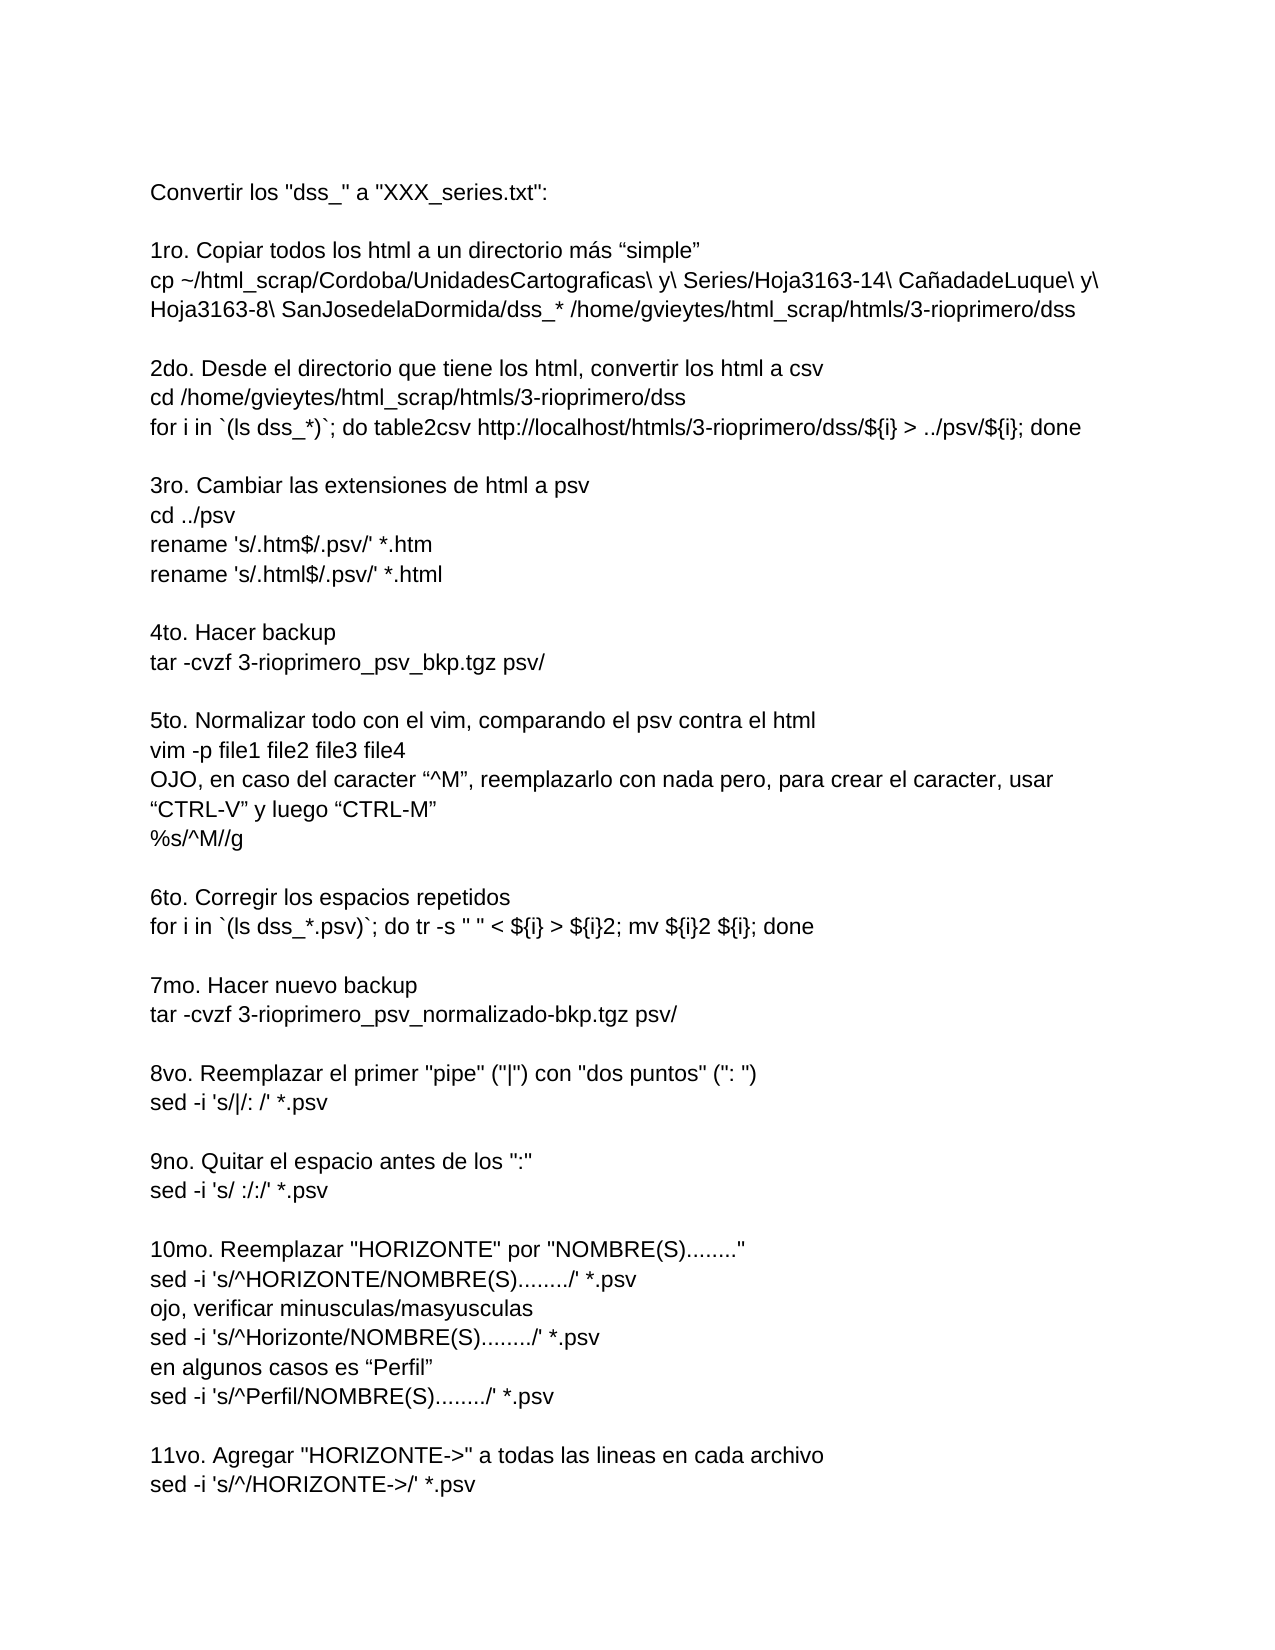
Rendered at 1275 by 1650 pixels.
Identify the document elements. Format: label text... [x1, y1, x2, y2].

text sed -i 's/ :/:/' *.psv [150, 1178, 1125, 1204]
text Convertir los "dss_" a "XXX_series.txt": [150, 179, 1125, 205]
text for i in `(ls dss_*)`; do table2csv http://localhost/htmls/3-rioprimero/dss/${i} > ../psv/${i}; done [150, 414, 1125, 440]
text tar -cvzf 3-rioprimero_psv_normalizado-bkp.tgz psv/ [150, 1002, 1125, 1027]
text 4to. Hacer backup [150, 620, 1125, 646]
text 2do. Desde el directorio que tiene los html, convertir los html a csv [150, 356, 1125, 381]
text cp ~/html_scrap/Cordoba/UnidadesCartograficas\ y\ Series/Hoja3163-14\ CañadadeLuque\ y\ Hoja3163-8\ SanJosedelaDormida/dss_* /home/gvieytes/html_scrap/htmls/3-rioprimero/dss [150, 267, 1125, 322]
text 3ro. Cambiar las extensiones de html a psv [150, 473, 1125, 499]
text sed -i 's/^Perfil/NOMBRE(S)......../' *.psv [150, 1384, 1125, 1409]
text 1ro. Copiar todos los html a un directorio más “simple” [150, 238, 1125, 264]
text ojo, verificar minusculas/masyusculas [150, 1296, 1125, 1321]
text rename 's/.htm$/.psv/' *.htm [150, 532, 1125, 557]
text sed -i 's/^HORIZONTE/NOMBRE(S)......../' *.psv [150, 1266, 1125, 1292]
text for i in `(ls dss_*.psv)`; do tr -s " " < ${i} > ${i}2; mv ${i}2 ${i}; done [150, 914, 1125, 939]
text tar -cvzf 3-rioprimero_psv_bkp.tgz psv/ [150, 649, 1125, 675]
text OJO, en caso del caracter “^M”, reemplazarlo con nada pero, para crear el caracter, usar “CTRL-V” y luego “CTRL-M” [150, 767, 1125, 822]
text 10mo. Reemplazar "HORIZONTE" por "NOMBRE(S)........" [150, 1237, 1125, 1262]
text sed -i 's/|/: /' *.psv [150, 1090, 1125, 1116]
text en algunos casos es “Perfil” [150, 1354, 1125, 1380]
text 7mo. Hacer nuevo backup [150, 972, 1125, 998]
text 5to. Normalizar todo con el vim, comparando el psv contra el html [150, 708, 1125, 734]
text rename 's/.html$/.psv/' *.html [150, 561, 1125, 587]
text 9no. Quitar el espacio antes de los ":" [150, 1149, 1125, 1174]
text 8vo. Reemplazar el primer "pipe" ("|") con "dos puntos" (": ") [150, 1061, 1125, 1086]
text sed -i 's/^Horizonte/NOMBRE(S)......../' *.psv [150, 1325, 1125, 1351]
text sed -i 's/^/HORIZONTE->/' *.psv [150, 1472, 1125, 1497]
text 11vo. Agregar "HORIZONTE->" a todas las lineas en cada archivo [150, 1442, 1125, 1468]
text 6to. Corregir los espacios repetidos [150, 884, 1125, 910]
text vim -p file1 file2 file3 file4 [150, 737, 1125, 763]
text cd ../psv [150, 502, 1125, 528]
text %s/^M//g [150, 826, 1125, 851]
text cd /home/gvieytes/html_scrap/htmls/3-rioprimero/dss [150, 385, 1125, 411]
